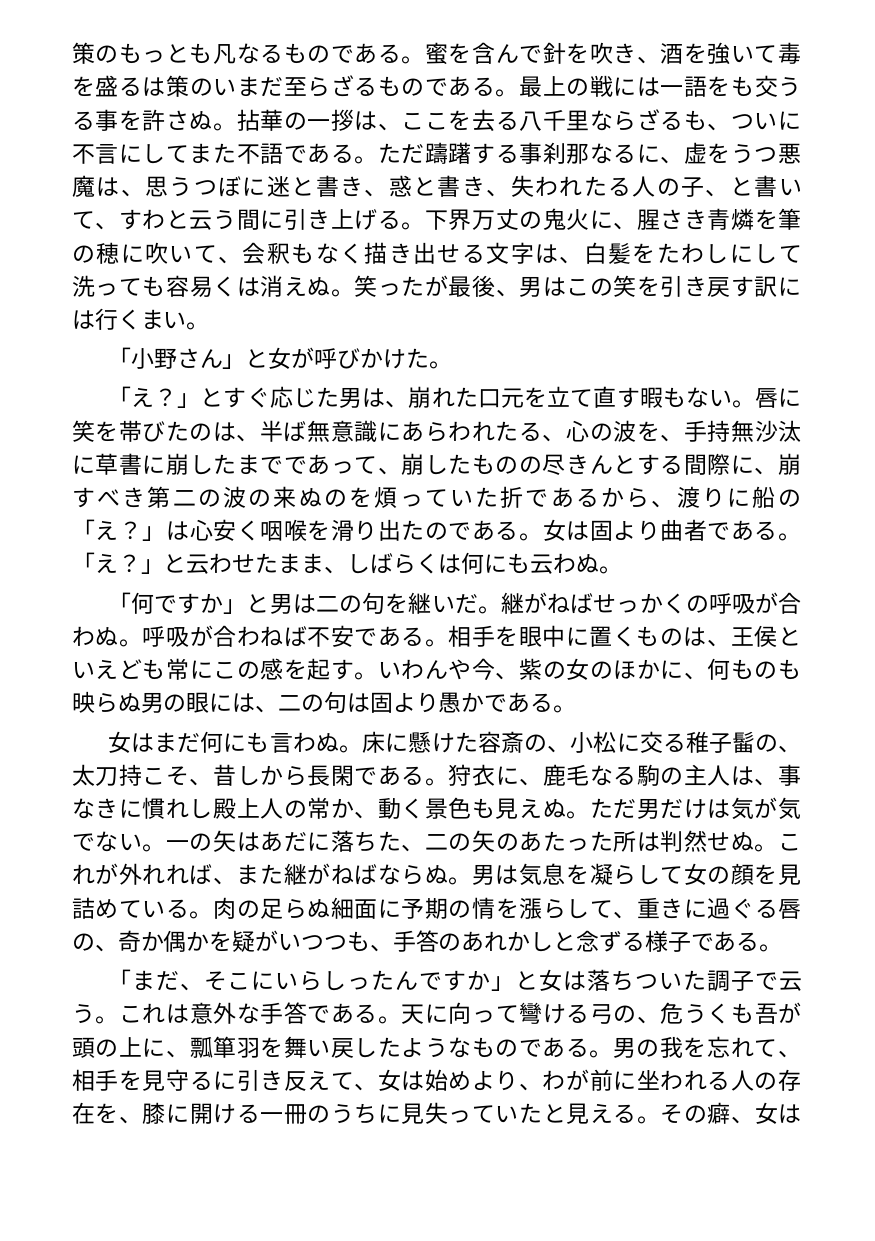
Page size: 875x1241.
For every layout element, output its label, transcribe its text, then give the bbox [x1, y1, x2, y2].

text 女はまだ何にも言わぬ。床に懸けた容斎の、小松に交る稚子髷の、太刀持こそ、昔しから長閑である。狩衣に、鹿毛なる駒の主人は、事なきに慣れし殿上人の常か、動く景色も見えぬ。ただ男だけは気が気でない。一の矢はあだに落ちた、二の矢のあたった所は判然せぬ。これが外れれば、また継がねばならぬ。男は気息を凝らして女の顔を見詰めている。肉の足らぬ細面に予期の情を漲らして、重きに過ぐる唇の、奇か偶かを疑がいつつも、手答のあれかしと念ずる様子である。 [72, 724, 802, 957]
text 「何ですか」と男は二の句を継いだ。継がねばせっかくの呼吸が合わぬ。呼吸が合わねば不安である。相手を眼中に置くものは、王侯といえども常にこの感を起す。いわんや今、紫の女のほかに、何ものも映らぬ男の眼には、二の句は固より愚かである。 [72, 586, 802, 718]
text 「え？」とすぐ応じた男は、崩れた口元を立て直す暇もない。唇に笑を帯びたのは、半ば無意識にあらわれたる、心の波を、手持無沙汰に草書に崩したまでであって、崩したものの尽きんとする間際に、崩すべき第二の波の来ぬのを煩っていた折であるから、渡りに船の「え？」は心安く咽喉を滑り出たのである。女は固より曲者である。「え？」と云わせたまま、しばらくは何にも云わぬ。 [72, 380, 802, 579]
text 「まだ、そこにいらしったんですか」と女は落ちついた調子で云う。これは意外な手答である。天に向って彎ける弓の、危うくも吾が頭の上に、瓢箪羽を舞い戻したようなものである。男の我を忘れて、相手を見守るに引き反えて、女は始めより、わが前に坐われる人の存在を、膝に開ける一冊のうちに見失っていたと見える。その癖、女は [72, 963, 802, 1129]
text 策のもっとも凡なるものである。蜜を含んで針を吹き、酒を強いて毒を盛るは策のいまだ至らざるものである。最上の戦には一語をも交うる事を許さぬ。拈華の一拶は、ここを去る八千里ならざるも、ついに不言にしてまた不語である。ただ躊躇する事刹那なるに、虚をうつ悪魔は、思うつぼに迷と書き、惑と書き、失われたる人の子、と書いて、すわと云う間に引き上げる。下界万丈の鬼火に、腥さき青燐を筆の穂に吹いて、会釈もなく描き出せる文字は、白髪をたわしにして洗っても容易くは消えぬ。笑ったが最後、男はこの笑を引き戻す訳には行くまい。 [72, 36, 802, 335]
text 「小野さん」と女が呼びかけた。 [72, 341, 802, 374]
